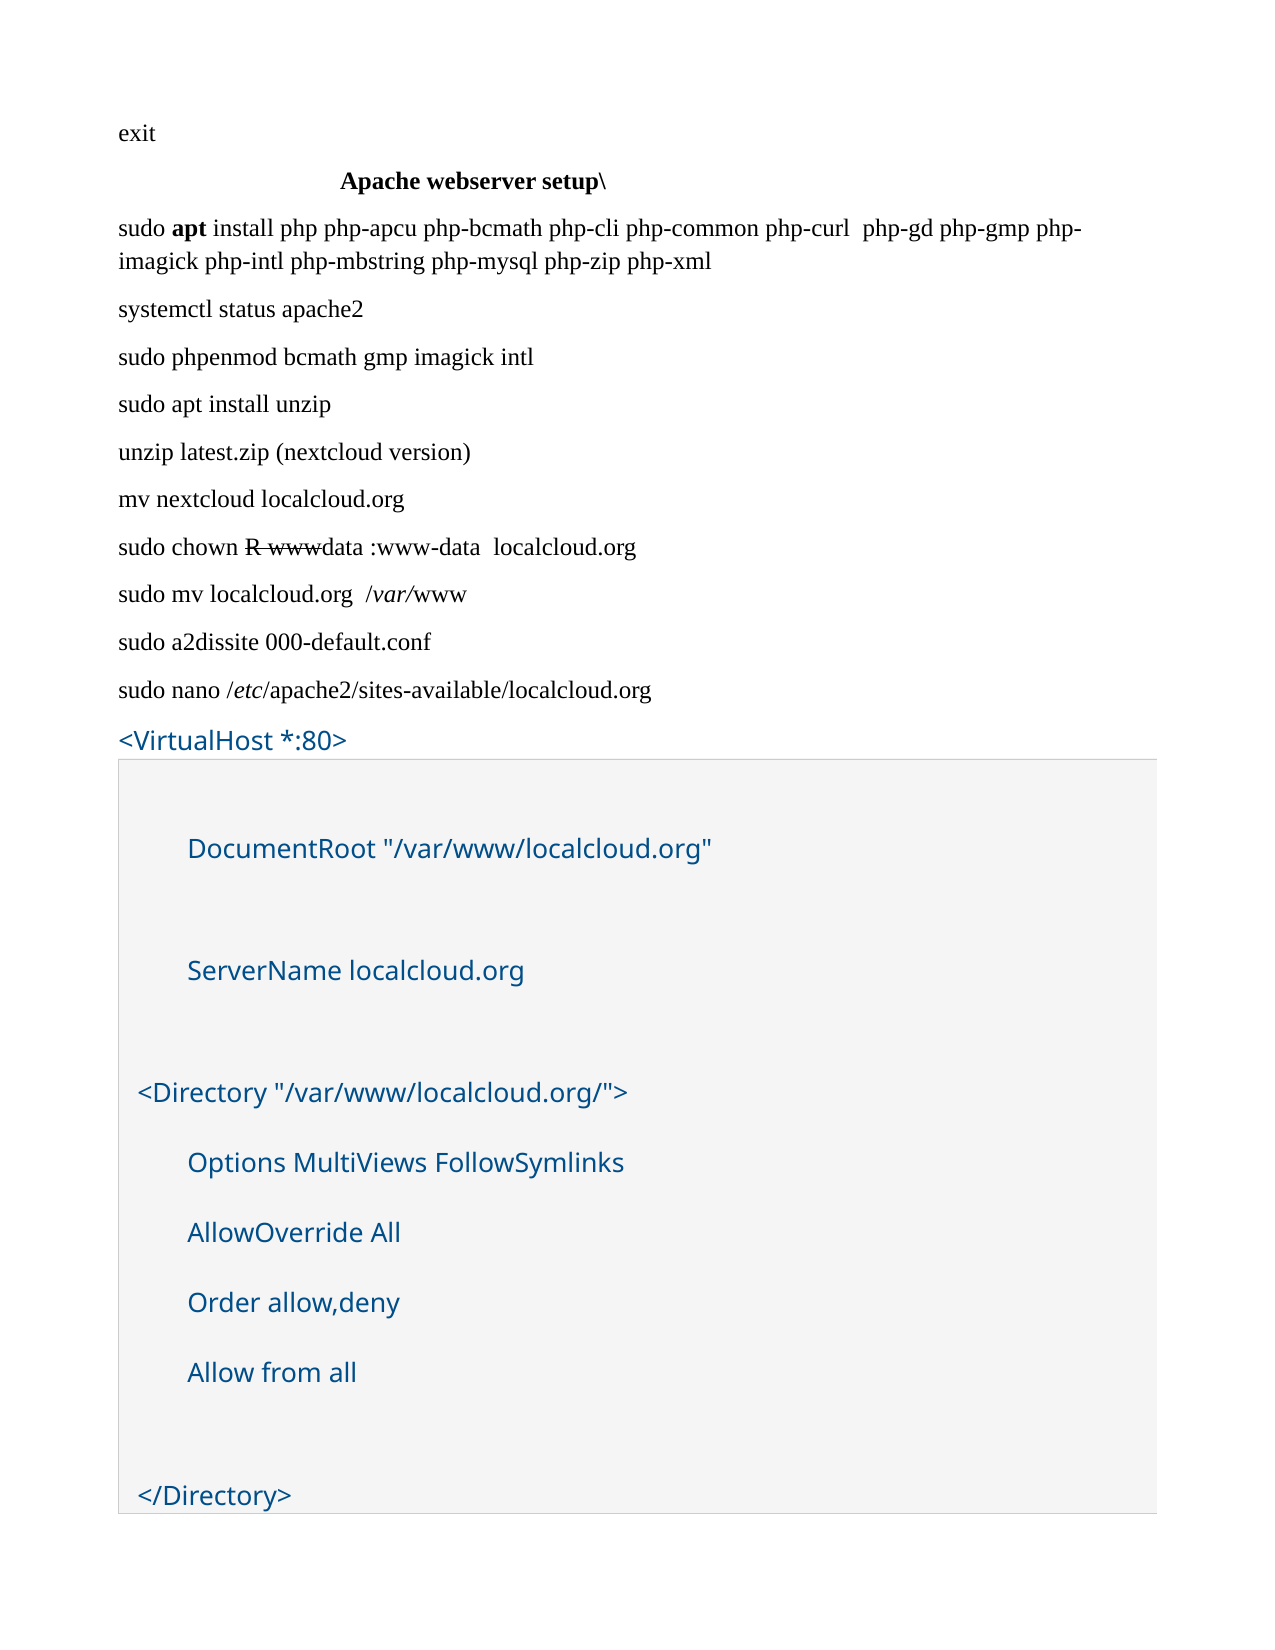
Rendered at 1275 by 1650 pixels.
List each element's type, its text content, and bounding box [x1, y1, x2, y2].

text DocumentRoot "/var/www/localcloud.org" [119, 811, 1157, 866]
text sudo nano /etc/apache2/sites-available/localcloud.org [118, 675, 1157, 703]
text ServerName localcloud.org [119, 933, 1157, 988]
text Options MultiViews FollowSymlinks [119, 1125, 1157, 1180]
text exit [118, 118, 1157, 147]
text Allow from all [119, 1335, 1157, 1390]
text systemctl status apache2 [118, 294, 1157, 323]
text Order allow,deny [119, 1265, 1157, 1320]
text <Directory "/var/www/localcloud.org/"> [119, 1055, 1157, 1110]
text sudo apt install unzip [118, 389, 1157, 418]
text sudo apt install php php-apcu php-bcmath php-cli php-common php-curl php-gd php-gmp php-imagick php-intl php-mbstring php-mysql php-zip php-xml [118, 213, 1157, 275]
text </Directory> [119, 1458, 1157, 1513]
text sudo a2dissite 000-default.conf [118, 627, 1157, 656]
text <VirtualHost *:80> [118, 722, 1157, 758]
text AllowOverride All [119, 1195, 1157, 1250]
text sudo chown R wwwdata :www-data localcloud.org [118, 532, 1157, 561]
text sudo mv localcloud.org /var/www [118, 579, 1157, 608]
text mv nextcloud localcloud.org [118, 484, 1157, 513]
text sudo phpenmod bcmath gmp imagick intl [118, 342, 1157, 370]
text Apache webserver setup\ [118, 166, 1157, 194]
text unzip latest.zip (nextcloud version) [118, 437, 1157, 466]
